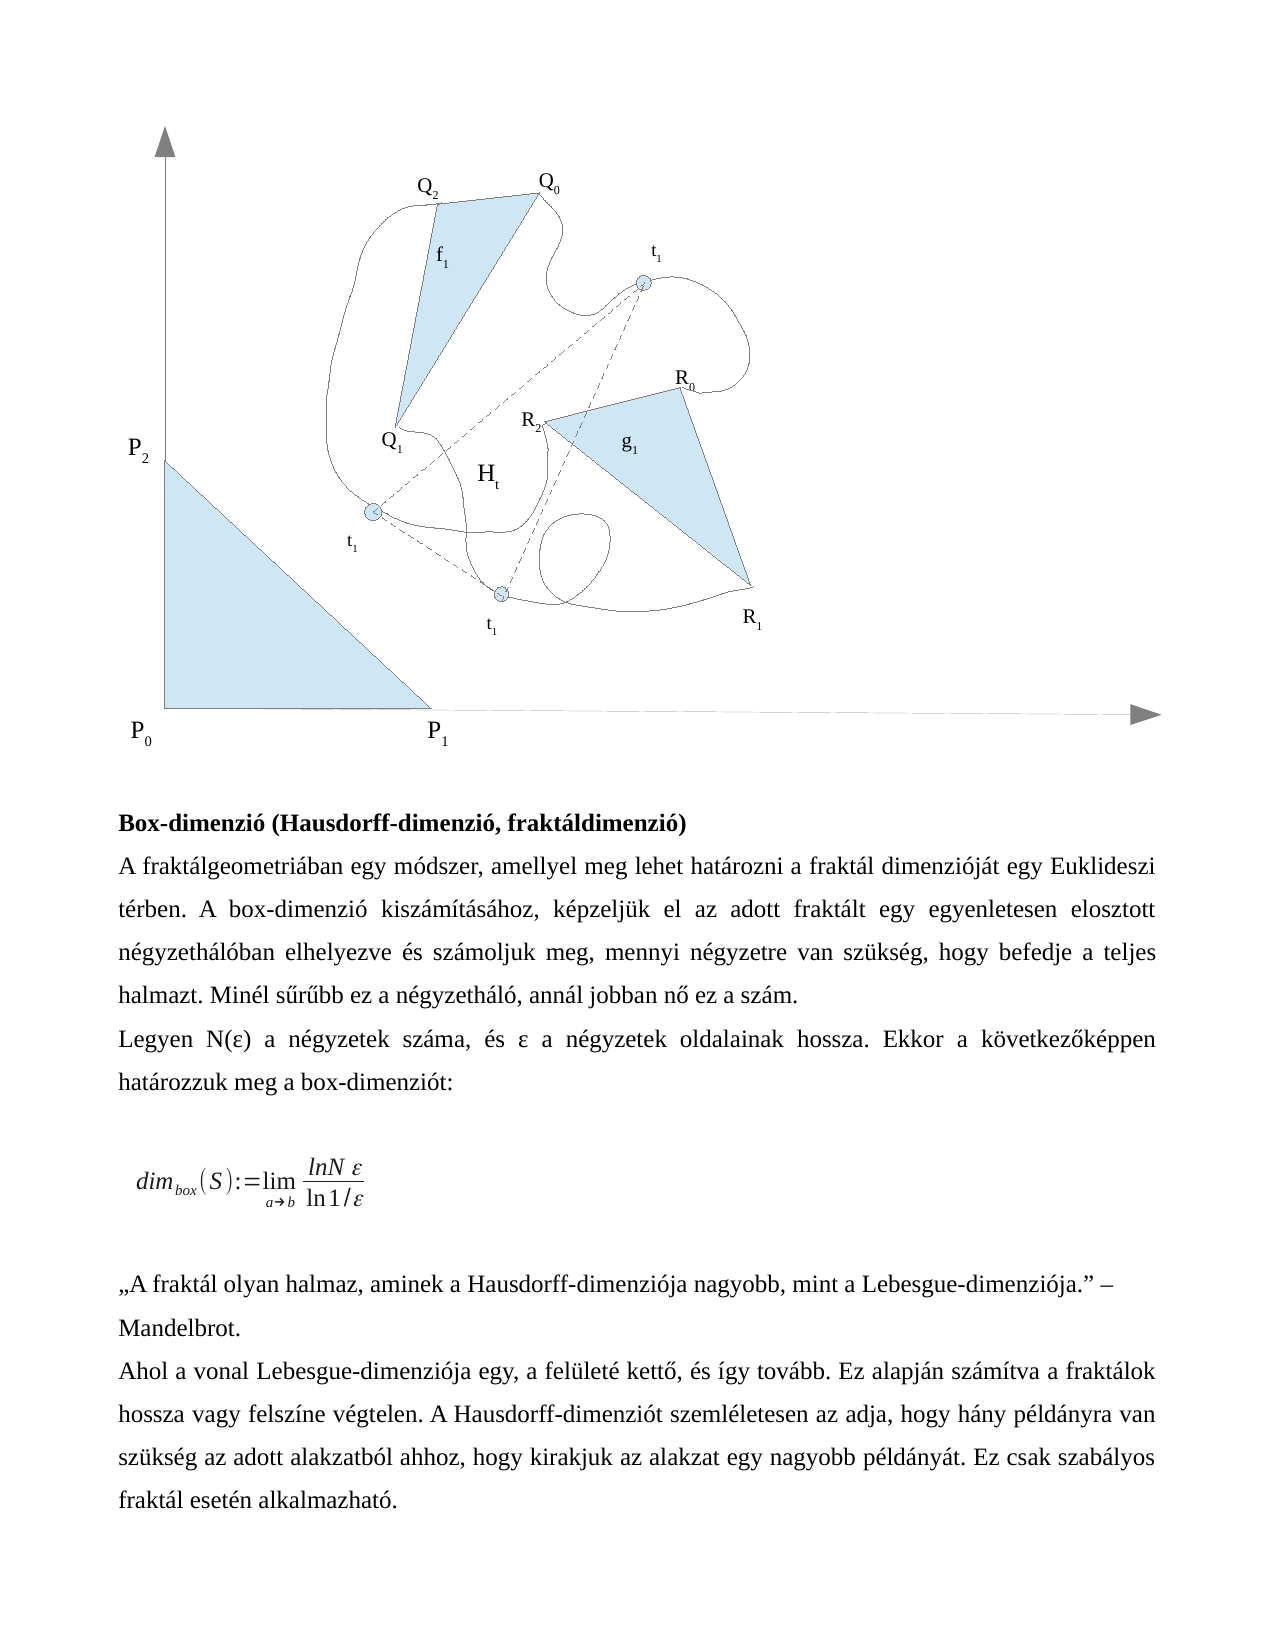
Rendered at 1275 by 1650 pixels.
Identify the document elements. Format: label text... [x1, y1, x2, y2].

text Ahol a vonal Lebesgue-dimenziója egy, a felületé kettő, és így tovább. Ez alapján számítva a fraktálok hossza vagy felszíne végtelen. A Hausdorff-dimenziót szemléletesen az adja, hogy hány példányra van szükség az adott alakzatból ahhoz, hogy kirakjuk az alakzat egy nagyobb példányát. Ez csak szabályos fraktál esetén alkalmazható. [118, 1356, 1157, 1514]
text „A fraktál olyan halmaz, aminek a Hausdorff-dimenziója nagyobb, mint a Lebesgue-dimenziója.” – [118, 1269, 1157, 1298]
text Mandelbrot. [118, 1313, 1157, 1341]
subtitle Box-dimenzió (Hausdorff-dimenzió, fraktáldimenzió) [118, 808, 1157, 837]
text Legyen N(ε) a négyzetek száma, és ε a négyzetek oldalainak hossza. Ekkor a következőképpen határozzuk meg a box-dimenziót: [118, 1024, 1157, 1096]
text A fraktálgeometriában egy módszer, amellyel meg lehet határozni a fraktál dimenzióját egy Euklideszi térben. A box-dimenzió kiszámításához, képzeljük el az adott fraktált egy egyenletesen elosztott négyzethálóban elhelyezve és számoljuk meg, mennyi négyzetre van szükség, hogy befedje a teljes halmazt. Minél sűrűbb ez a négyzetháló, annál jobban nő ez a szám. [118, 851, 1157, 1009]
